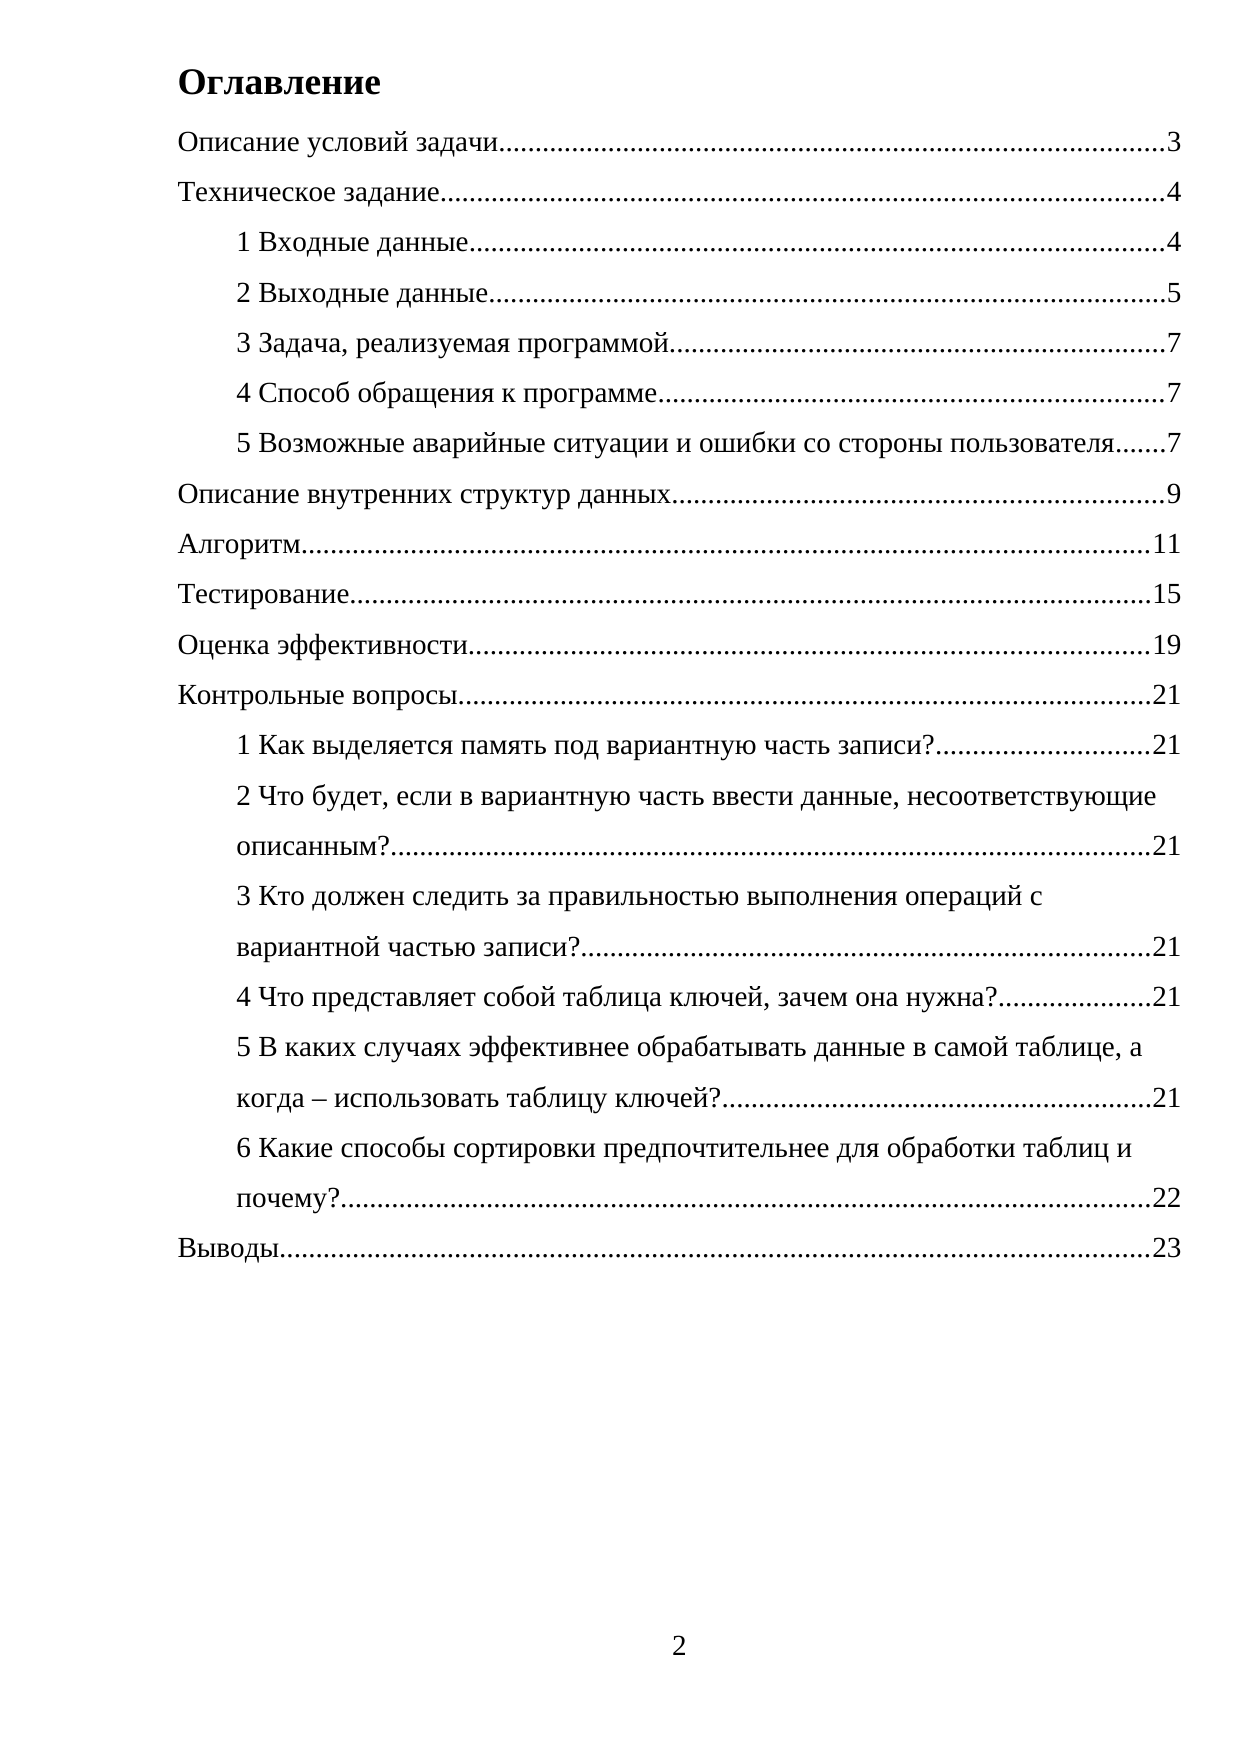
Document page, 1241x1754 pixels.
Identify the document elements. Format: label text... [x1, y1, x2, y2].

text 6 Какие способы сортировки предпочтительнее для обработки таблиц и почему? 22 [236, 1130, 1181, 1214]
text Описание условий задачи 3 [177, 124, 1181, 157]
text Оценка эффективности 19 [177, 627, 1181, 660]
text Описание внутренних структур данных 9 [177, 476, 1181, 509]
text 5 В каких случаях эффективнее обрабатывать данные в самой таблице, а когда – использовать таблицу ключей? 21 [236, 1029, 1181, 1113]
text Алгоритм 11 [177, 526, 1181, 560]
text 3 Кто должен следить за правильностью выполнения операций с вариантной частью записи? 21 [236, 878, 1181, 962]
text 3 Задача, реализуемая программой 7 [236, 325, 1181, 358]
text 4 Способ обращения к программе 7 [236, 375, 1181, 409]
text 2 Выходные данные 5 [236, 275, 1181, 308]
text Тестирование 15 [177, 577, 1181, 610]
text 2 Что будет, если в вариантную часть ввести данные, несоответствующие описанным? 21 [236, 778, 1181, 862]
text Контрольные вопросы 21 [177, 677, 1181, 711]
text Выводы 23 [177, 1231, 1181, 1264]
text 1 Входные данные 4 [236, 224, 1181, 258]
text Техническое задание 4 [177, 174, 1181, 208]
text 1 Как выделяется память под вариантную часть записи? 21 [236, 727, 1181, 761]
text 5 Возможные аварийные ситуации и ошибки со стороны пользователя 7 [236, 426, 1181, 459]
text 4 Что представляет собой таблица ключей, зачем она нужна? 21 [236, 979, 1181, 1013]
subtitle Оглавление [177, 59, 1181, 102]
